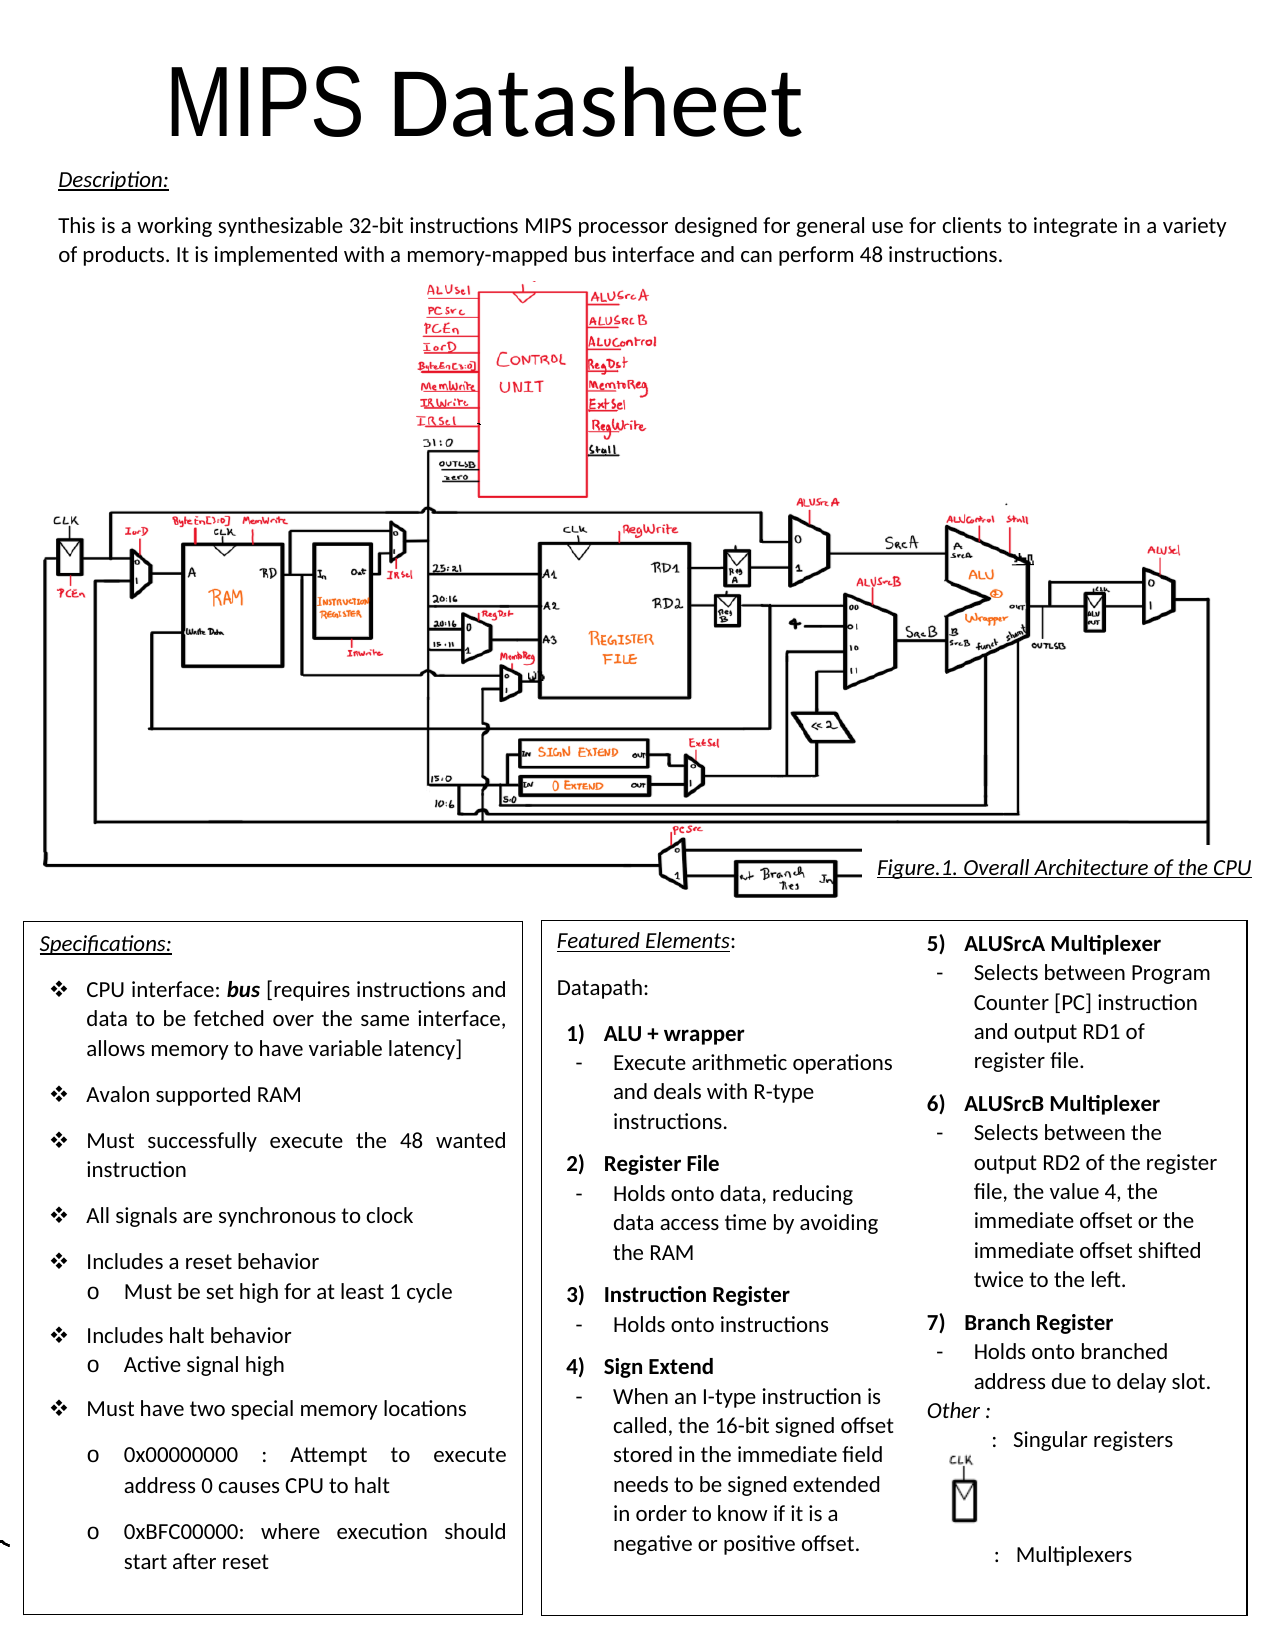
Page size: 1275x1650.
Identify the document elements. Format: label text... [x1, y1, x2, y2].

list When an I-type instruction is called, the 16-bit signed offset stored in the immediate field needs to be signed extended in order to know if it is a negative or positive offset. [575, 1382, 900, 1557]
list Selects between the output RD2 of the register file, the value 4, the immediate offset or the immediate offset shifted twice to the left. [936, 1118, 1219, 1293]
text : Multiplexers [927, 1540, 1219, 1568]
list Must have two special memory locations [49, 1394, 507, 1422]
list Selects between Program Counter [PC] instruction and output RD1 of register file. [936, 958, 1219, 1074]
list Avalon supported RAM [49, 1080, 507, 1108]
list Register File [566, 1149, 900, 1177]
list CPU interface: bus [requires instructions and data to be fetched over the same interface, allows memory to have variable latency] [49, 975, 507, 1062]
text Other : [927, 1396, 1219, 1424]
list 0xBFC00000: where execution should start after reset [86, 1517, 507, 1575]
list Includes a reset behavior [49, 1247, 507, 1276]
list ALUSrcA Multiplexer [927, 929, 1219, 957]
list Holds onto instructions [575, 1310, 900, 1338]
list Active signal high [86, 1350, 507, 1379]
list Must successfully execute the 48 wanted instruction [49, 1126, 507, 1183]
list Holds onto data, reducing data access time by avoiding the RAM [575, 1179, 900, 1266]
list ALU + wrapper [566, 1019, 900, 1047]
list Execute arithmetic operations and deals with R-type instructions. [575, 1048, 900, 1135]
text Figure.1. Overall Architecture of the CPU [877, 853, 1260, 881]
list Sign Extend [566, 1352, 900, 1380]
text Description: [58, 165, 1230, 193]
text Specifications: [39, 929, 507, 957]
list Branch Register [927, 1308, 1219, 1336]
text : Singular registers [927, 1426, 1219, 1526]
text This is a working synthesizable 32-bit instructions MIPS processor designed for general use for clients to integrate in a variety of products. It is implemented with a memory-mapped bus interface and can perform 48 instructions. [58, 211, 1230, 268]
text Datapath: [557, 973, 900, 1001]
list All signals are synchronous to clock [49, 1201, 507, 1229]
list ALUSrcB Multiplexer [927, 1089, 1219, 1117]
text Featured Elements: [557, 927, 900, 954]
text MIPS Datasheet [165, 39, 826, 157]
text RAM [927, 1596, 1219, 1603]
list Instruction Register [566, 1280, 900, 1308]
list Includes halt behavior [49, 1321, 507, 1349]
list Must be set high for at least 1 cycle [86, 1277, 507, 1306]
list Holds onto branched address due to delay slot. [936, 1337, 1219, 1395]
list 0x00000000 : Attempt to execute address 0 causes CPU to halt [86, 1440, 507, 1499]
